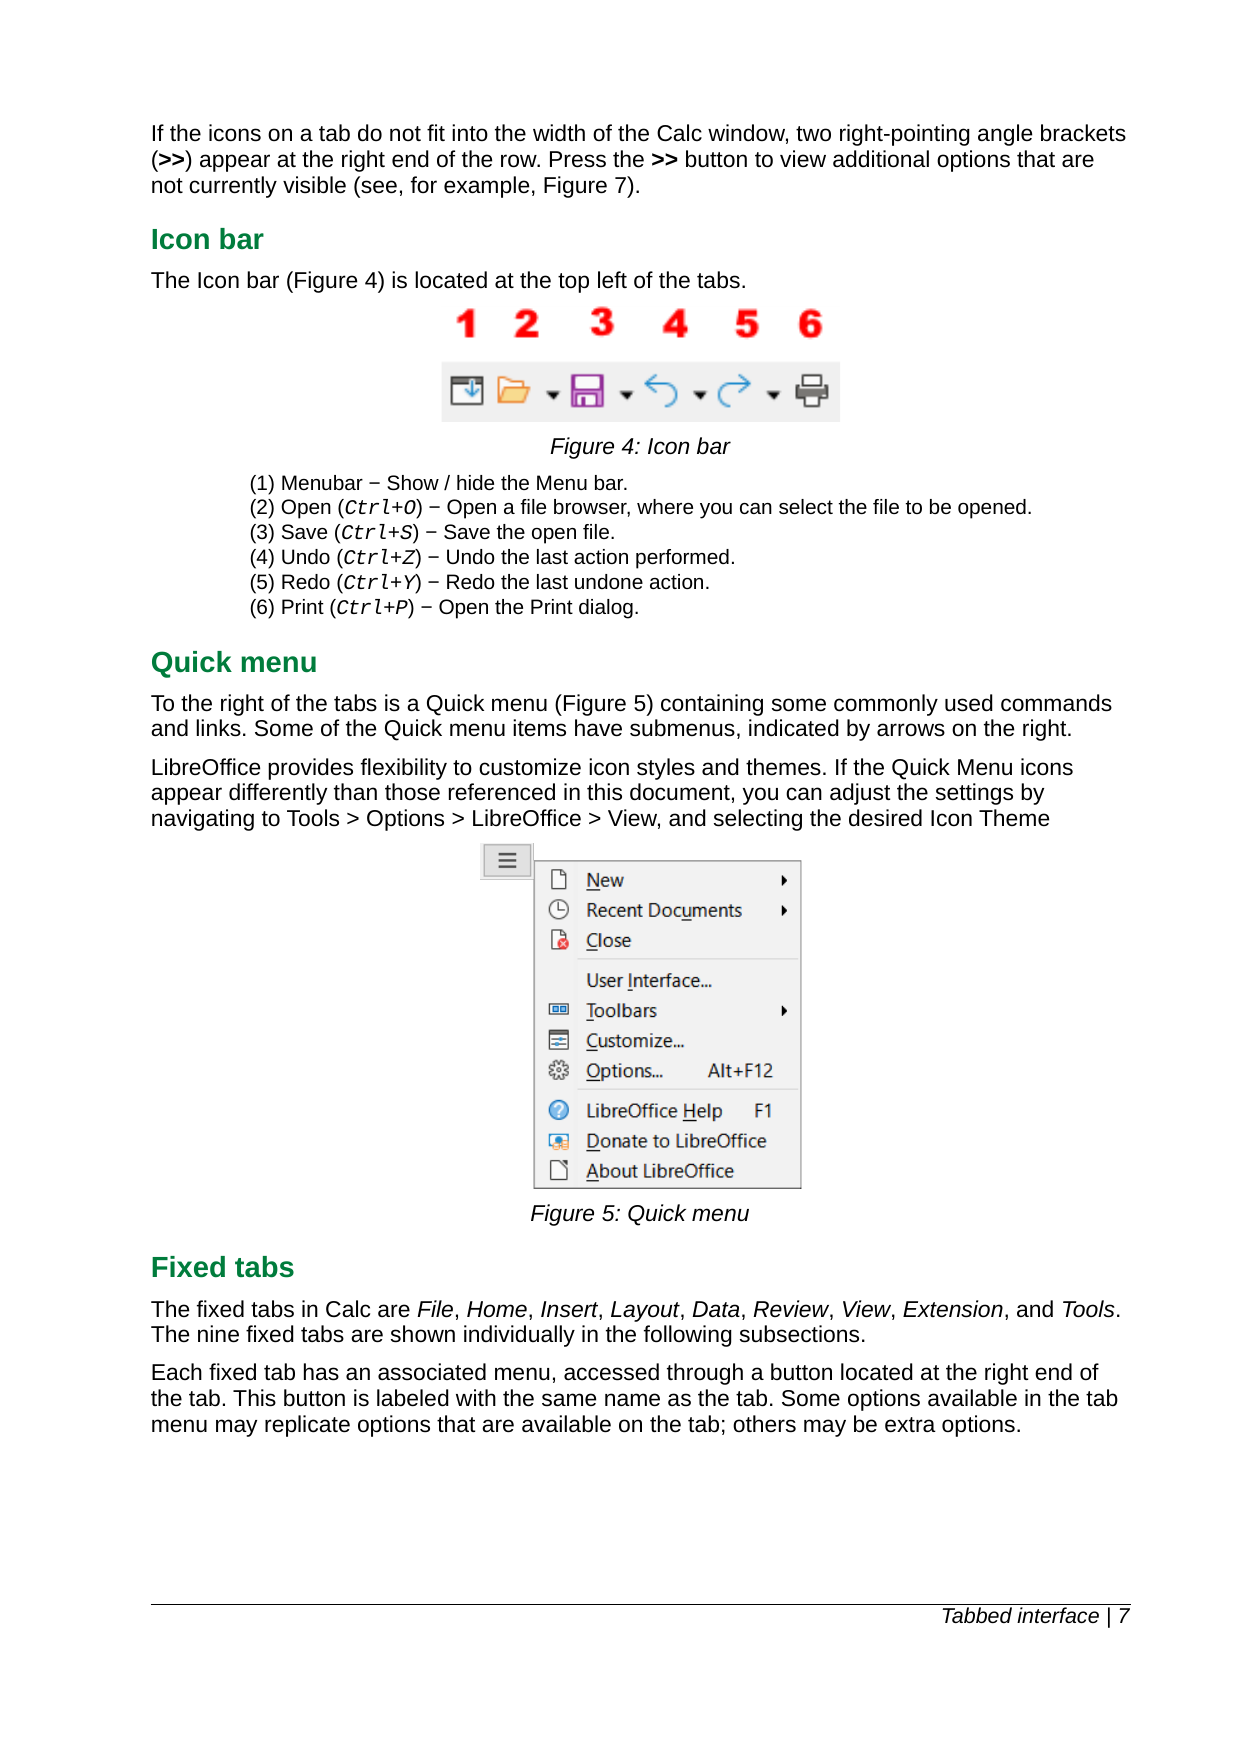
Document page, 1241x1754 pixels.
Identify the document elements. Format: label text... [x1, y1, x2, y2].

text LibreOffice provides flexibility to customize icon styles and themes. If the Quick Menu icons appear differently than those referenced in this document, you can adjust the settings by navigating to Tools > Options > LibreOffice > View, and selecting the desired Icon Theme [151, 754, 1131, 831]
text To the right of the tabs is a Quick menu (Figure 5) containing some commonly used commands and links. Some of the Quick menu items have submenus, indicated by arrows on the right. [151, 691, 1131, 742]
text The Icon bar (Figure 4) is located at the top left of the tabs. [151, 268, 1131, 293]
text Figure 5: Quick menu [480, 1201, 801, 1227]
table_header Menubar − Show / hide the Menu bar. Open (Ctrl+O) − Open a file browser, where you can select the file to be opened. Save (Ctrl+S) − Save the open file. Undo (Ctrl+Z) − Undo the last action performed. Redo (Ctrl+Y) − Redo the last undone action. Print (Ctrl+P) − Open the Print dialog. [228, 472, 1054, 621]
picture [480, 843, 802, 1189]
text Figure 4: Icon bar [441, 434, 840, 459]
picture [441, 305, 841, 422]
text Each fixed tab has an associated menu, accessed through a button located at the right end of the tab. This button is labeled with the same name as the tab. Some options available in the tab menu may replicate options that are available on the tab; others may be extra options. [151, 1360, 1131, 1437]
subtitle Quick menu [151, 646, 1131, 678]
text The fixed tabs in Calc are File, Home, Insert, Layout, Data, Review, View, Extension, and Tools. The nine fixed tabs are shown individually in the following subsections. [151, 1296, 1131, 1348]
text If the icons on a tab do not fit into the width of the Calc window, two right-pointing angle brackets (>>) appear at the right end of the row. Press the >> button to view additional options that are not currently visible (see, for example, Figure 7). [151, 121, 1131, 198]
subtitle Icon bar [151, 223, 1131, 255]
subtitle Fixed tabs [151, 1251, 1131, 1284]
